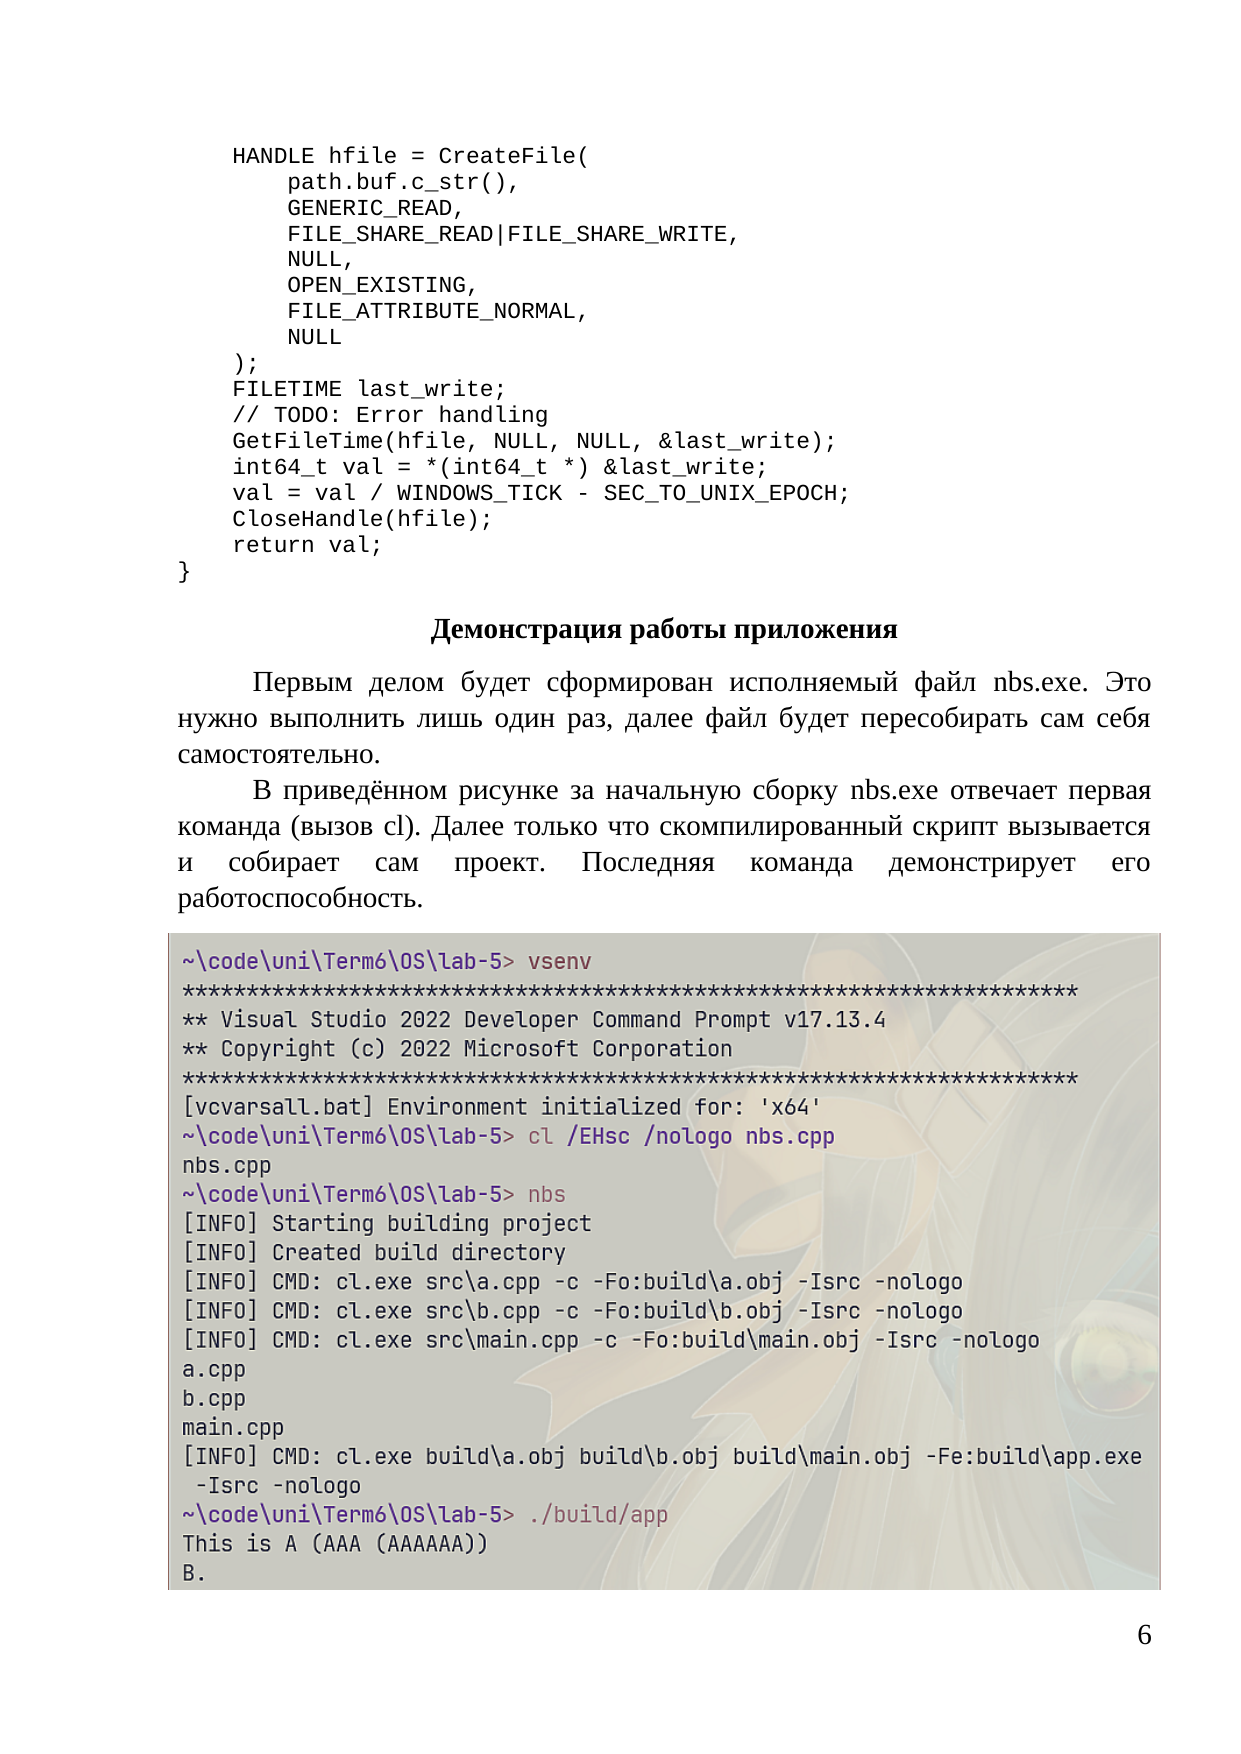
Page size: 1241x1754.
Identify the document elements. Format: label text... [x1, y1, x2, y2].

text OPEN_EXISTING, [177, 274, 1170, 300]
text GENERIC_READ, [177, 196, 1170, 222]
text return val; [177, 533, 1170, 559]
text NULL, [177, 248, 1170, 274]
text CloseHandle(hfile); [177, 507, 1170, 533]
text val = val / WINDOWS_TICK - SEC_TO_UNIX_EPOCH; [177, 481, 1170, 507]
picture [168, 933, 1161, 1590]
text int64_t val = *(int64_t *) &last_write; [177, 455, 1170, 481]
text path.buf.c_str(), [177, 170, 1170, 196]
text ); [177, 352, 1170, 377]
text FILETIME last_write; [177, 377, 1170, 403]
text FILE_ATTRIBUTE_NORMAL, [177, 300, 1170, 326]
text FILE_SHARE_READ|FILE_SHARE_WRITE, [177, 222, 1170, 248]
text } [177, 559, 1170, 585]
text // TODO: Error handling [177, 403, 1170, 429]
text GetFileTime(hfile, NULL, NULL, &last_write); [177, 429, 1170, 455]
text NULL [177, 326, 1170, 352]
text HANDLE hfile = CreateFile( [177, 144, 1170, 170]
text Демонстрация работы приложения [177, 611, 1152, 644]
text Первым делом будет сформирован исполняемый файл nbs.exe. Это нужно выполнить лишь один раз, далее файл будет пересобирать сам себя самостоятельно. В приведённом рисунке за начальную сборку nbs.exe отвечает первая команда (вызов cl). Далее только что скомпилированный скрипт вызывается и собирает сам проект. Последняя команда демонстрирует его работоспособность. [177, 664, 1152, 914]
